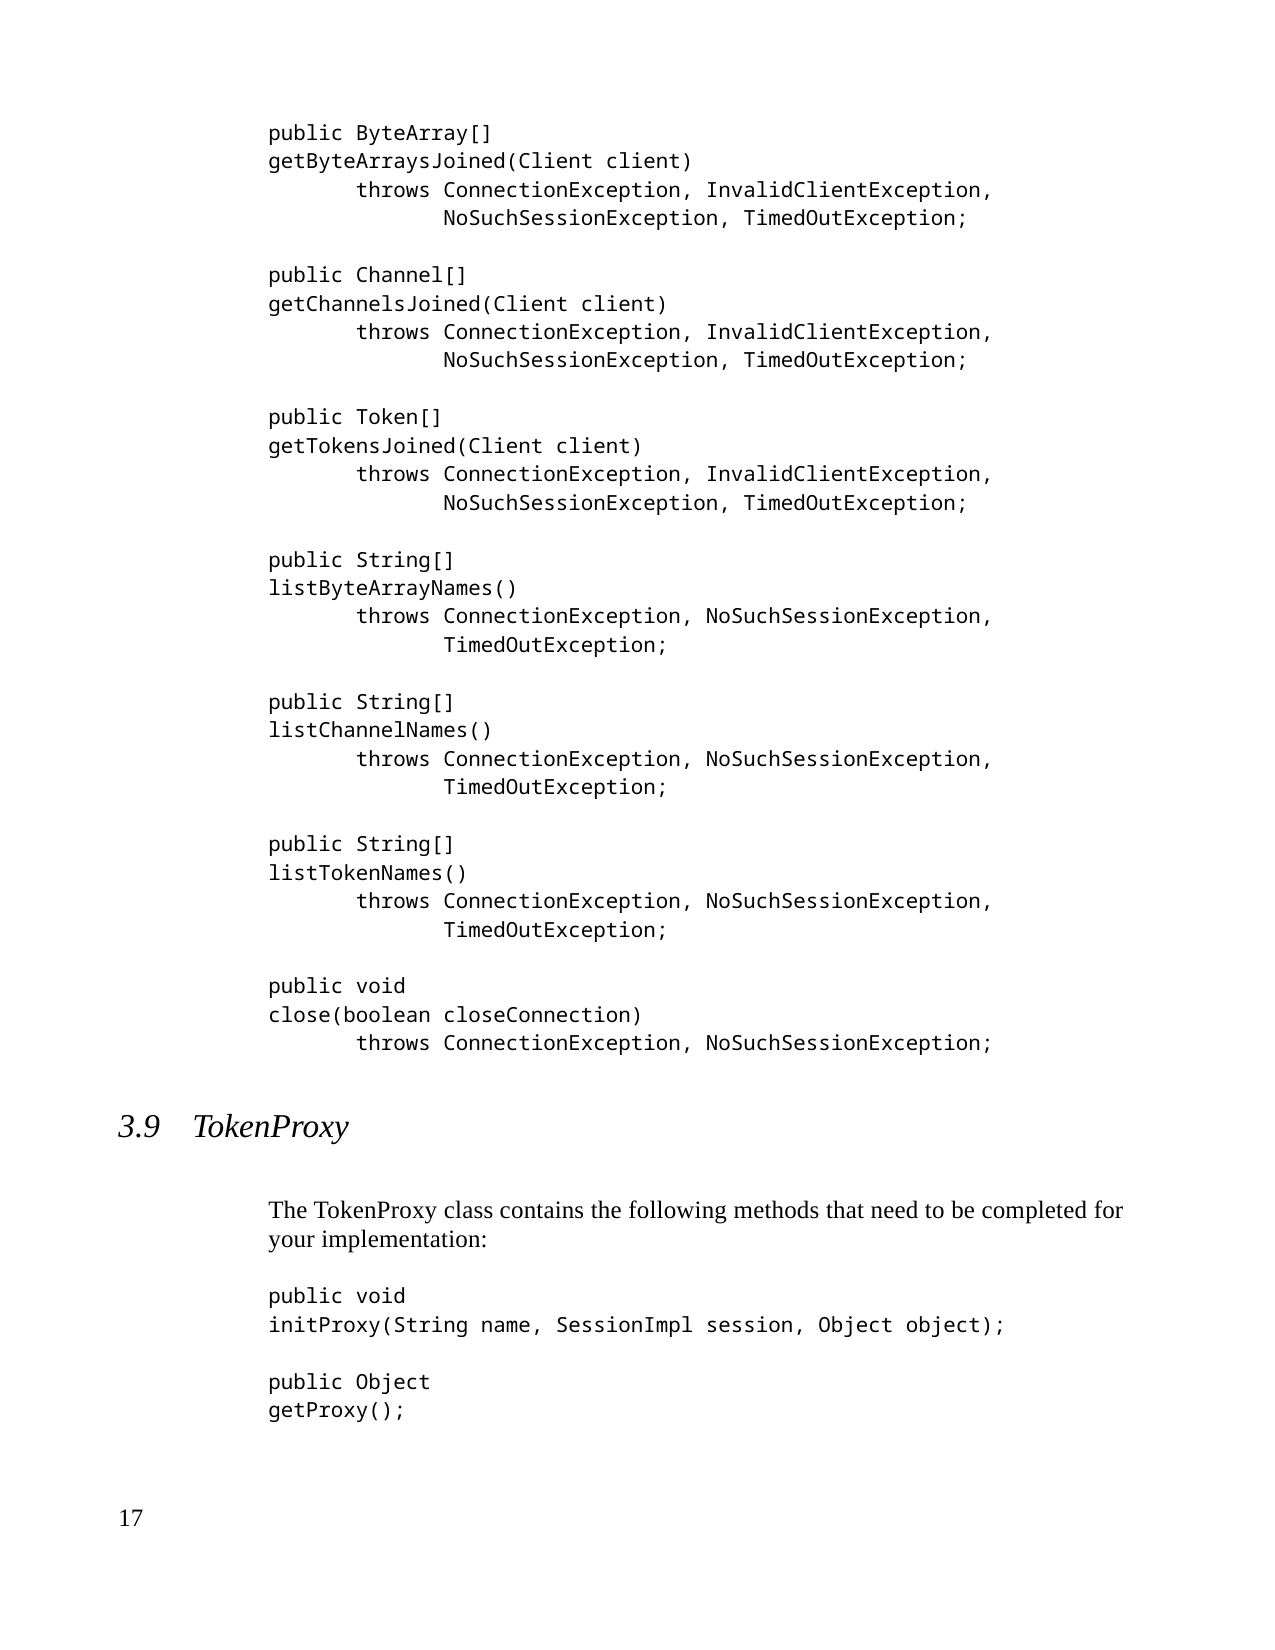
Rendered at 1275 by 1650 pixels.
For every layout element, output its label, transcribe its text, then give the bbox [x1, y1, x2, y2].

text NoSuchSessionException, TimedOutException; [268, 346, 1157, 374]
text listByteArrayNames() [268, 573, 1157, 602]
text initProxy(String name, SessionImpl session, Object object); [268, 1310, 1157, 1338]
text throws ConnectionException, NoSuchSessionException, [268, 744, 1157, 772]
text TimedOutException; [268, 915, 1157, 943]
text throws ConnectionException, NoSuchSessionException; [268, 1028, 1157, 1057]
text NoSuchSessionException, TimedOutException; [268, 203, 1157, 232]
text throws ConnectionException, InvalidClientException, [268, 459, 1157, 488]
text TimedOutException; [268, 772, 1157, 801]
text public void [268, 1282, 1157, 1310]
text TimedOutException; [268, 630, 1157, 658]
text NoSuchSessionException, TimedOutException; [268, 488, 1157, 516]
text The TokenProxy class contains the following methods that need to be completed for your implementation: [268, 1195, 1157, 1253]
text public Object [268, 1367, 1157, 1395]
text throws ConnectionException, InvalidClientException, [268, 317, 1157, 346]
text public ByteArray[] [268, 118, 1157, 147]
text throws ConnectionException, InvalidClientException, [268, 175, 1157, 203]
text public void [268, 972, 1157, 1000]
text listChannelNames() [268, 715, 1157, 744]
text getProxy(); [268, 1395, 1157, 1424]
text close(boolean closeConnection) [268, 1000, 1157, 1028]
text throws ConnectionException, NoSuchSessionException, [268, 886, 1157, 915]
text public String[] [268, 545, 1157, 573]
text public Channel[] [268, 260, 1157, 289]
text public String[] [268, 829, 1157, 858]
text getByteArraysJoined(Client client) [268, 147, 1157, 175]
text public Token[] [268, 402, 1157, 431]
text getTokensJoined(Client client) [268, 431, 1157, 459]
text throws ConnectionException, NoSuchSessionException, [268, 602, 1157, 630]
text listTokenNames() [268, 858, 1157, 886]
subtitle 3.9 TokenProxy [118, 1106, 1157, 1144]
text getChannelsJoined(Client client) [268, 289, 1157, 317]
text public String[] [268, 687, 1157, 715]
